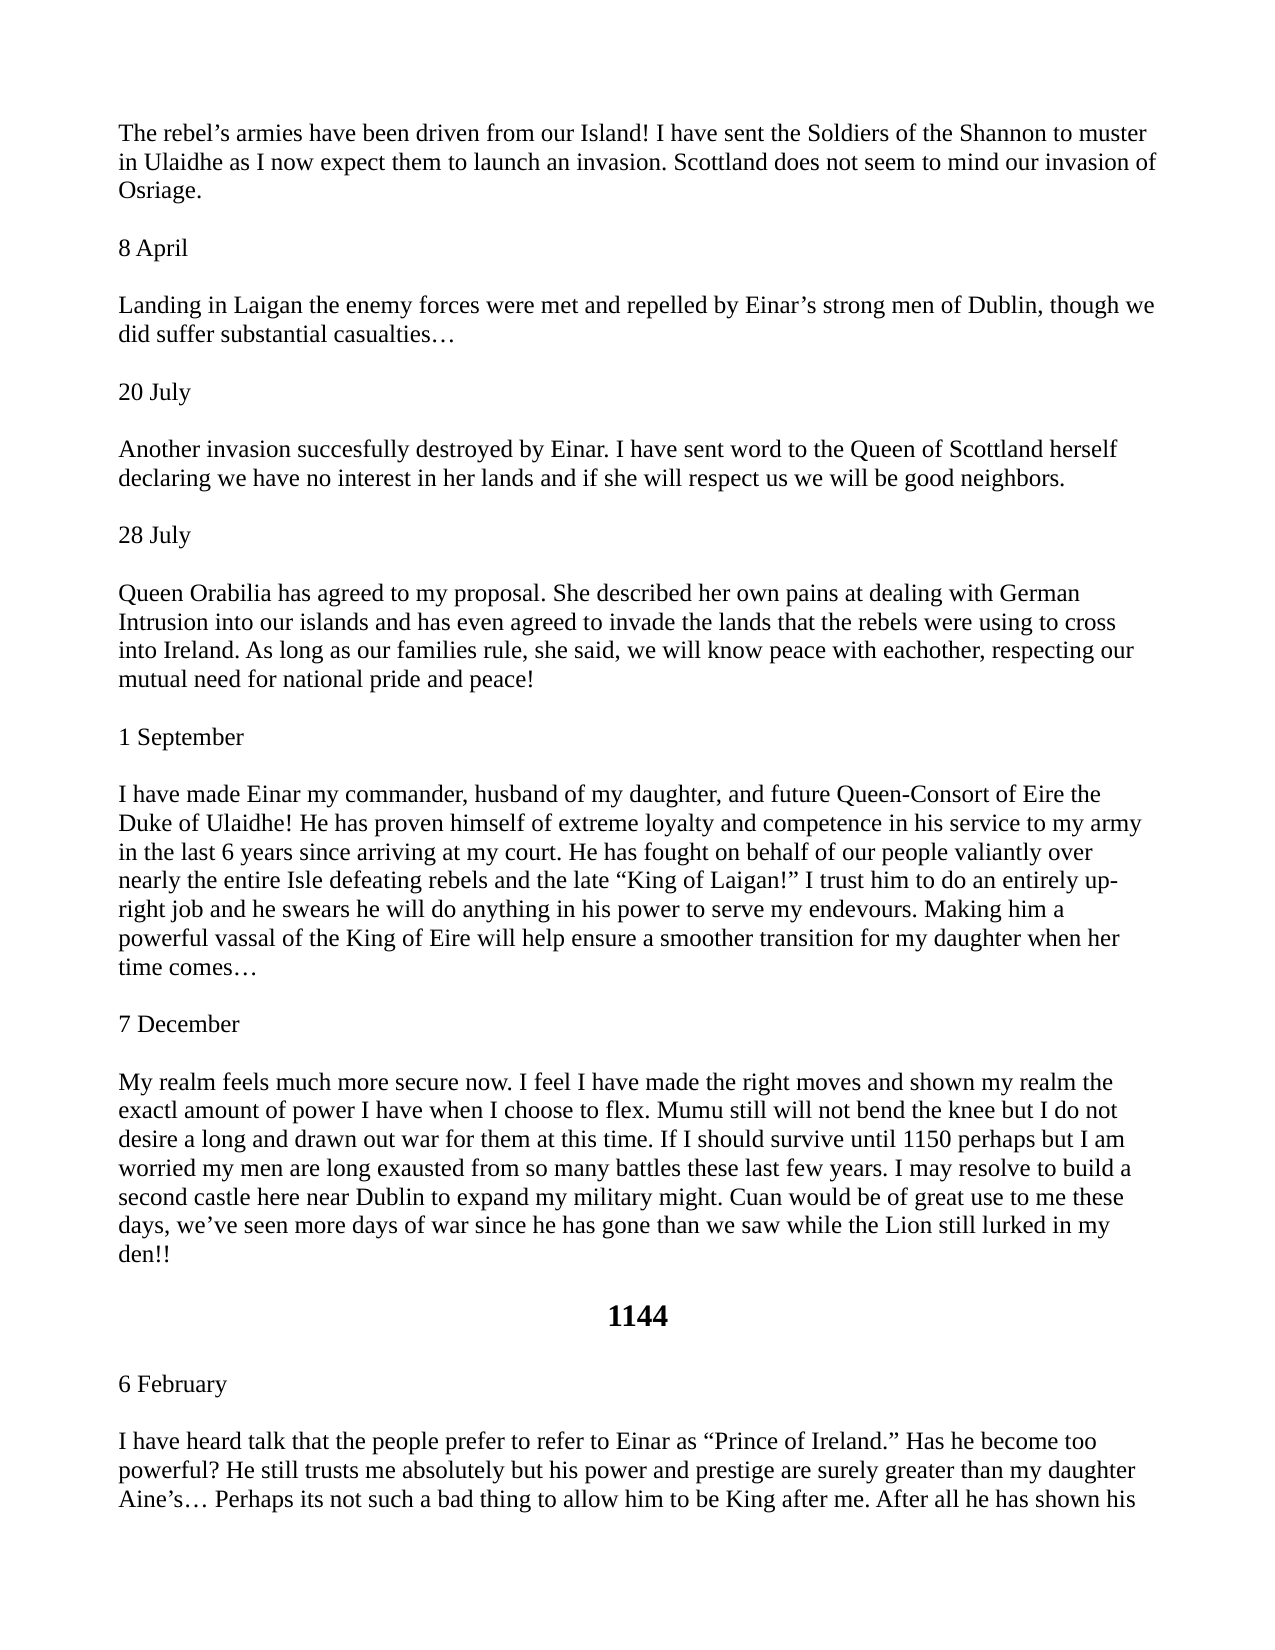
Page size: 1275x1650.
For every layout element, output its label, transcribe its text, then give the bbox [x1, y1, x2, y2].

text I have made Einar my commander, husband of my daughter, and future Queen-Consort of Eire the Duke of Ulaidhe! He has proven himself of extreme loyalty and competence in his service to my army in the last 6 years since arriving at my court. He has fought on behalf of our people valiantly over nearly the entire Isle defeating rebels and the late “King of Laigan!” I trust him to do an entirely up-right job and he swears he will do anything in his power to serve my endevours. Making him a powerful vassal of the King of Eire will help ensure a smoother transition for my daughter when her time comes… [118, 779, 1157, 981]
text 1144 [118, 1297, 1157, 1333]
text Another invasion succesfully destroyed by Einar. I have sent word to the Queen of Scottland herself declaring we have no interest in her lands and if she will respect us we will be good neighbors. [118, 434, 1157, 492]
text 7 December [118, 1009, 1157, 1038]
text 6 February [118, 1369, 1157, 1397]
text Landing in Laigan the enemy forces were met and repelled by Einar’s strong men of Dublin, though we did suffer substantial casualties… [118, 291, 1157, 348]
text 8 April [118, 233, 1157, 262]
text The rebel’s armies have been driven from our Island! I have sent the Soldiers of the Shannon to muster in Ulaidhe as I now expect them to launch an invasion. Scottland does not seem to mind our invasion of Osriage. [118, 118, 1157, 204]
text My realm feels much more secure now. I feel I have made the right moves and shown my realm the exactl amount of power I have when I choose to flex. Mumu still will not bend the knee but I do not desire a long and drawn out war for them at this time. If I should survive until 1150 perhaps but I am worried my men are long exausted from so many battles these last few years. I may resolve to build a second castle here near Dublin to expand my military might. Cuan would be of great use to me these days, we’ve seen more days of war since he has gone than we saw while the Lion still lurked in my den!! [118, 1067, 1157, 1268]
text Queen Orabilia has agreed to my proposal. She described her own pains at dealing with German Intrusion into our islands and has even agreed to invade the lands that the rebels were using to cross into Ireland. As long as our families rule, she said, we will know peace with eachother, respecting our mutual need for national pride and peace! [118, 578, 1157, 693]
text 20 July [118, 377, 1157, 406]
text 1 September [118, 722, 1157, 751]
text 28 July [118, 521, 1157, 549]
text I have heard talk that the people prefer to refer to Einar as “Prince of Ireland.” Has he become too powerful? He still trusts me absolutely but his power and prestige are surely greater than my daughter Aine’s… Perhaps its not such a bad thing to allow him to be King after me. After all he has shown his [118, 1426, 1157, 1512]
